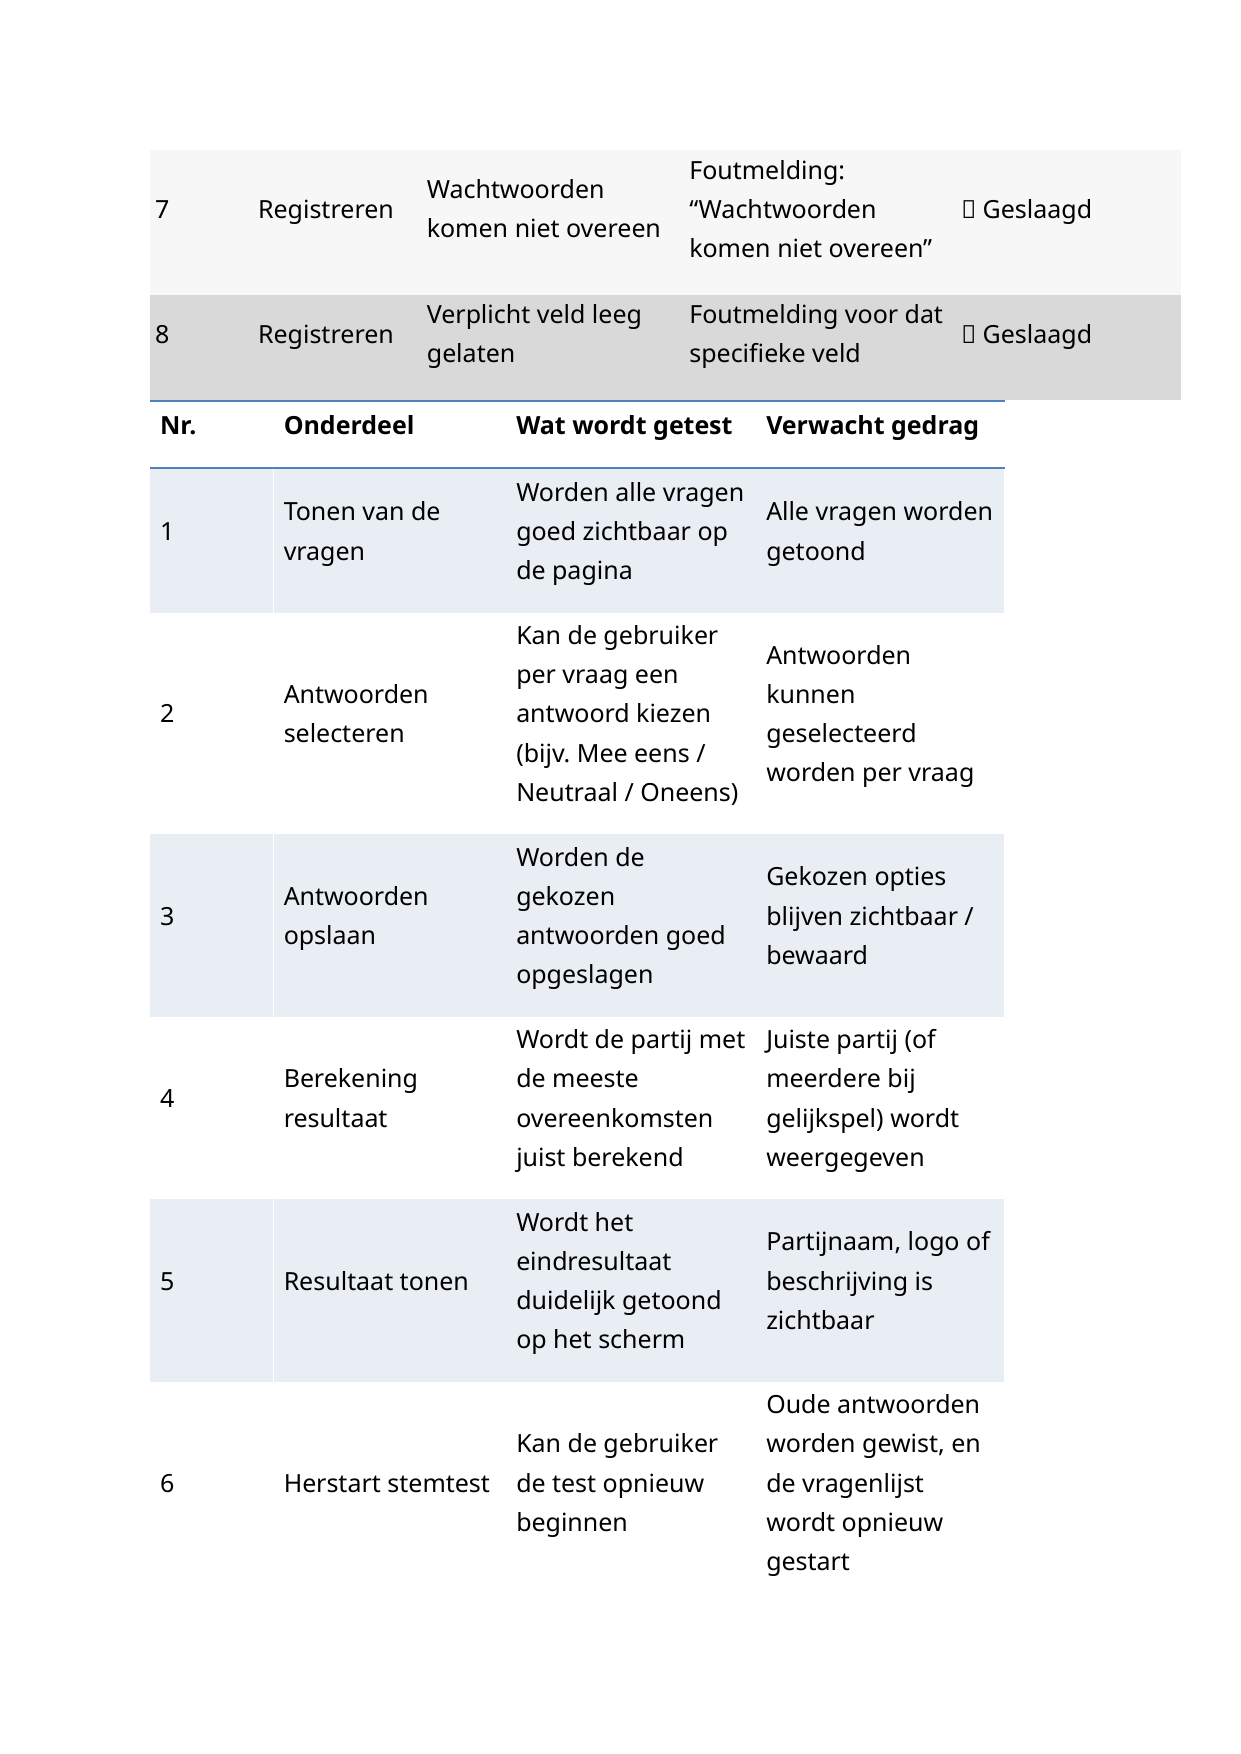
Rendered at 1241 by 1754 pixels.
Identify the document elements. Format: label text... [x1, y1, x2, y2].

table_cell Antwoorden kunnen geselecteerd worden per vraag [756, 613, 1004, 834]
table_cell Wordt de partij met de meeste overeenkomsten juist berekend [506, 1017, 756, 1199]
table_cell Antwoorden selecteren [274, 613, 506, 834]
table_cell Registreren [253, 150, 422, 295]
table_cell ✅ Geslaagd [956, 150, 1181, 295]
table_cell 3 [150, 834, 273, 1017]
table_cell Gekozen opties blijven zichtbaar / bewaard [756, 834, 1004, 1017]
table_cell Resultaat tonen [274, 1199, 506, 1382]
table_cell Antwoorden opslaan [274, 834, 506, 1017]
table_cell Wachtwoorden komen niet overeen [422, 150, 684, 295]
table_cell 2 [150, 613, 273, 834]
table_cell Herstart stemtest [274, 1382, 506, 1603]
table_cell Tonen van de vragen [274, 469, 506, 613]
table_cell Kan de gebruiker per vraag een antwoord kiezen (bijv. Mee eens / Neutraal / Oneens) [506, 613, 756, 834]
table_cell Worden de gekozen antwoorden goed opgeslagen [506, 834, 756, 1017]
table_cell 5 [150, 1199, 273, 1382]
table_cell Partijnaam, logo of beschrijving is zichtbaar [756, 1199, 1004, 1382]
table_header Wat wordt getest [506, 402, 756, 467]
table_cell 8 [150, 295, 253, 400]
table_cell Oude antwoorden worden gewist, en de vragenlijst wordt opnieuw gestart [756, 1382, 1004, 1603]
table_cell ✅ Geslaagd [956, 295, 1181, 400]
table_header Nr. [150, 402, 273, 467]
table_cell 6 [150, 1382, 273, 1603]
table_cell Juiste partij (of meerdere bij gelijkspel) wordt weergegeven [756, 1017, 1004, 1199]
table_cell Kan de gebruiker de test opnieuw beginnen [506, 1382, 756, 1603]
table_cell Registreren [253, 295, 422, 400]
table_cell 4 [150, 1017, 273, 1199]
table_cell Alle vragen worden getoond [756, 469, 1004, 613]
table_cell Wordt het eindresultaat duidelijk getoond op het scherm [506, 1199, 756, 1382]
table_cell Worden alle vragen goed zichtbaar op de pagina [506, 469, 756, 613]
table_cell Verplicht veld leeg gelaten [422, 295, 684, 400]
table_cell 7 [150, 150, 253, 295]
table_header Onderdeel [274, 402, 506, 467]
table_cell Berekening resultaat [274, 1017, 506, 1199]
table_header Verwacht gedrag [756, 402, 1004, 467]
table_cell Foutmelding voor dat specifieke veld [684, 295, 956, 400]
table_cell Foutmelding: “Wachtwoorden komen niet overeen” [684, 150, 956, 295]
table_cell 1 [150, 469, 273, 613]
